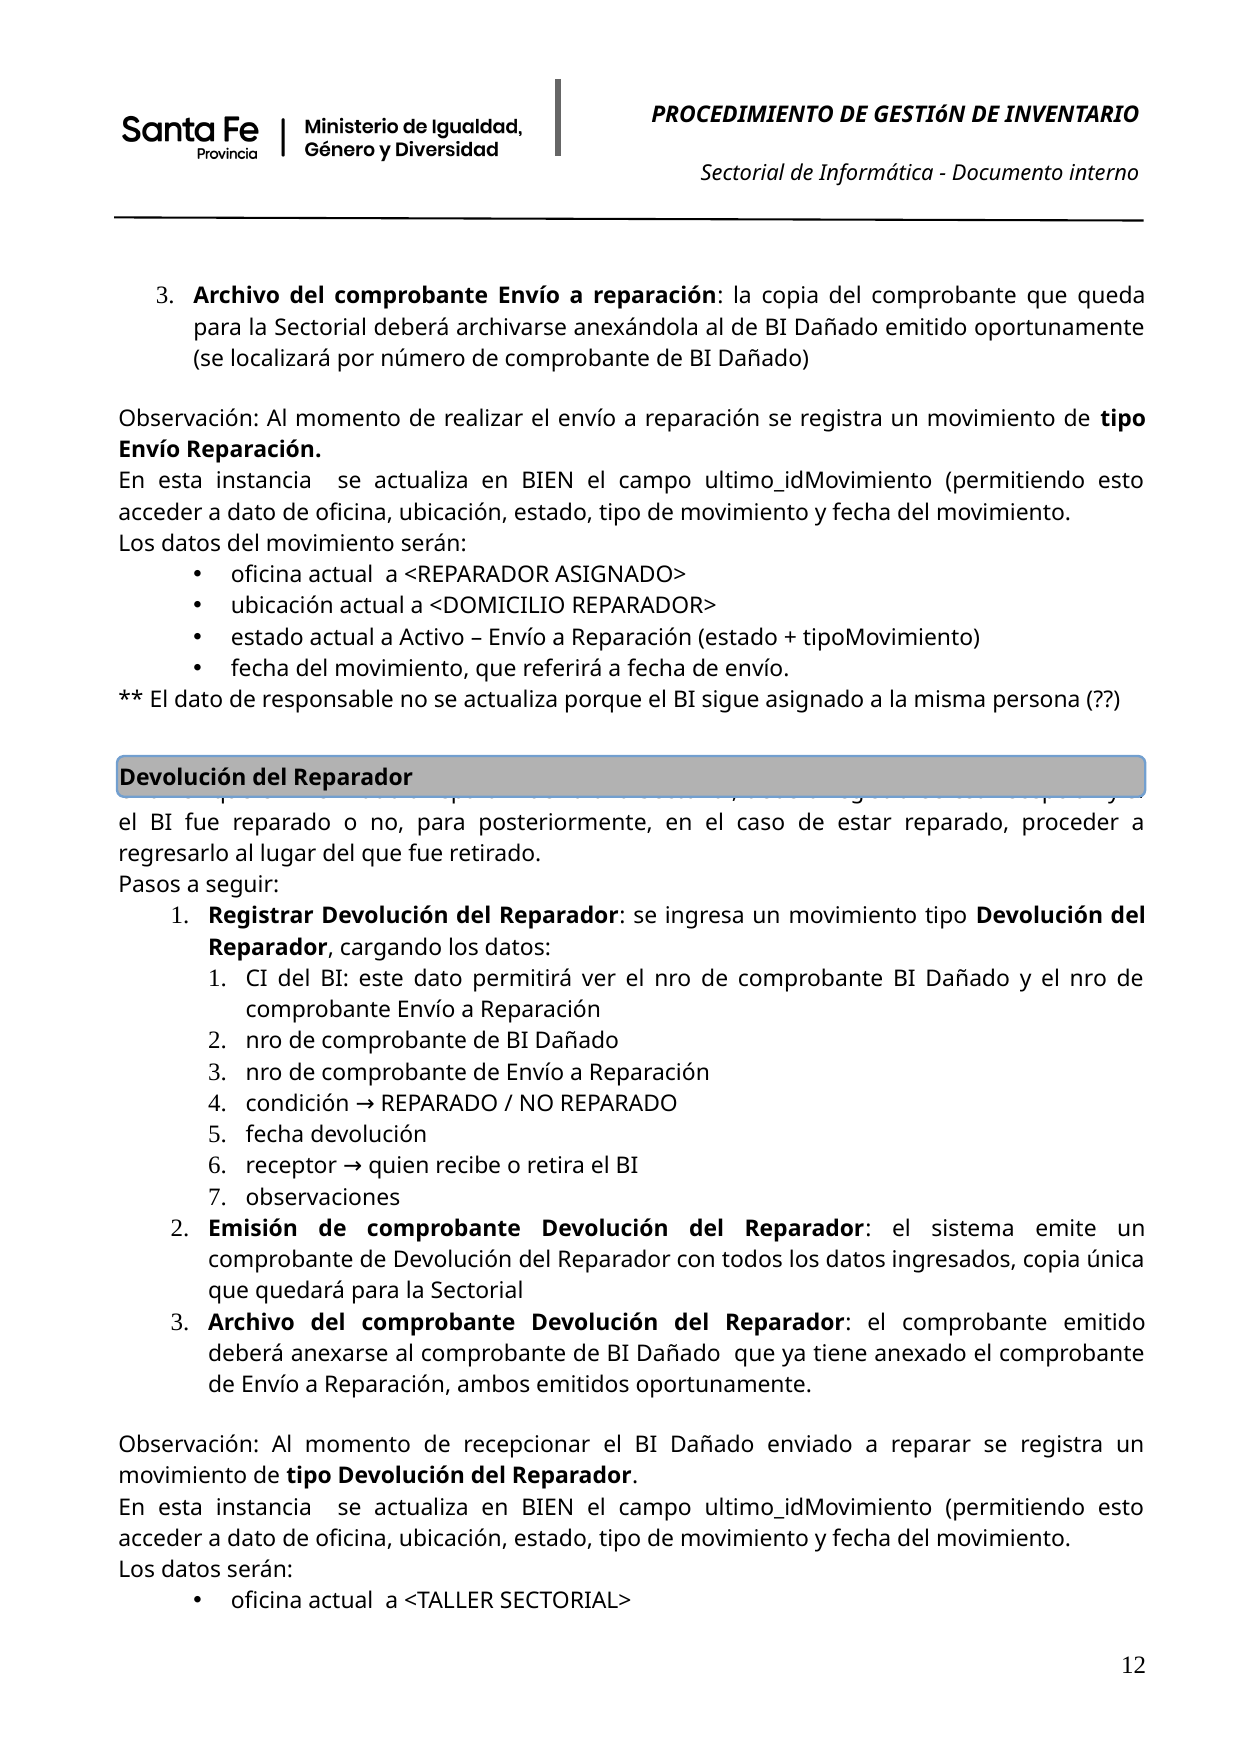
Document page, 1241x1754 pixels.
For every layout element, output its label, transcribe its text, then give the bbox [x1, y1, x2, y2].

text Pasos a seguir: [118, 868, 1146, 899]
text Observación: Al momento de recepcionar el BI Dañado enviado a reparar se registra un movimiento de tipo Devolución del Reparador. [118, 1428, 1146, 1491]
list fecha devolución [208, 1118, 1146, 1149]
list Archivo del comprobante Envío a reparación: la copia del comprobante que queda para la Sectorial deberá archivarse anexándola al de BI Dañado emitido oportunamente (se localizará por número de comprobante de BI Dañado) [156, 279, 1146, 373]
text ** El dato de responsable no se actualiza porque el BI sigue asignado a la misma persona (??) [118, 683, 1146, 714]
list condición → REPARADO / NO REPARADO [208, 1087, 1146, 1118]
text Los datos serán: [118, 1553, 1146, 1584]
list nro de comprobante de BI Dañado [208, 1024, 1146, 1056]
text Observación: Al momento de realizar el envío a reparación se registra un movimiento de tipo Envío Reparación. [118, 402, 1146, 464]
list estado actual a Activo – Envío a Reparación (estado + tipoMovimiento) [193, 621, 1146, 652]
text Los datos del movimiento serán: [118, 527, 1146, 558]
list oficina actual a <REPARADOR ASIGNADO> [193, 558, 1146, 589]
list Registrar Devolución del Reparador: se ingresa un movimiento tipo Devolución del Reparador, cargando los datos: [170, 899, 1146, 962]
list nro de comprobante de Envío a Reparación [208, 1056, 1146, 1087]
list oficina actual a <TALLER SECTORIAL> [193, 1584, 1146, 1616]
list observaciones [208, 1181, 1146, 1212]
picture [102, 100, 550, 170]
text En esta instancia se actualiza en BIEN el campo ultimo_idMovimiento (permitiendo esto acceder a dato de oficina, ubicación, estado, tipo de movimiento y fecha del movimiento. [118, 1491, 1146, 1553]
list CI del BI: este dato permitirá ver el nro de comprobante BI Dañado y el nro de comprobante Envío a Reparación [208, 962, 1146, 1024]
text En esta instancia se actualiza en BIEN el campo ultimo_idMovimiento (permitiendo esto acceder a dato de oficina, ubicación, estado, tipo de movimiento y fecha del movimiento. [118, 464, 1146, 527]
list fecha del movimiento, que referirá a fecha de envío. [193, 652, 1146, 683]
list receptor → quien recibe o retira el BI [208, 1149, 1146, 1181]
list ubicación actual a <DOMICILIO REPARADOR> [193, 589, 1146, 621]
list Emisión de comprobante Devolución del Reparador: el sistema emite un comprobante de Devolución del Reparador con todos los datos ingresados, copia única que quedará para la Sectorial [170, 1212, 1146, 1306]
list Archivo del comprobante Devolución del Reparador: el comprobante emitido deberá anexarse al comprobante de BI Dañado que ya tiene anexado el comprobante de Envío a Reparación, ambos emitidos oportunamente. [170, 1306, 1146, 1399]
text Una vez que el BI enviado a reparar vuelva a la Sectorial, deberá registrarse esa recepción y si el BI fue reparado o no, para posteriormente, en el caso de estar reparado, proceder a regresarlo al lugar del que fue retirado. [118, 795, 1146, 868]
